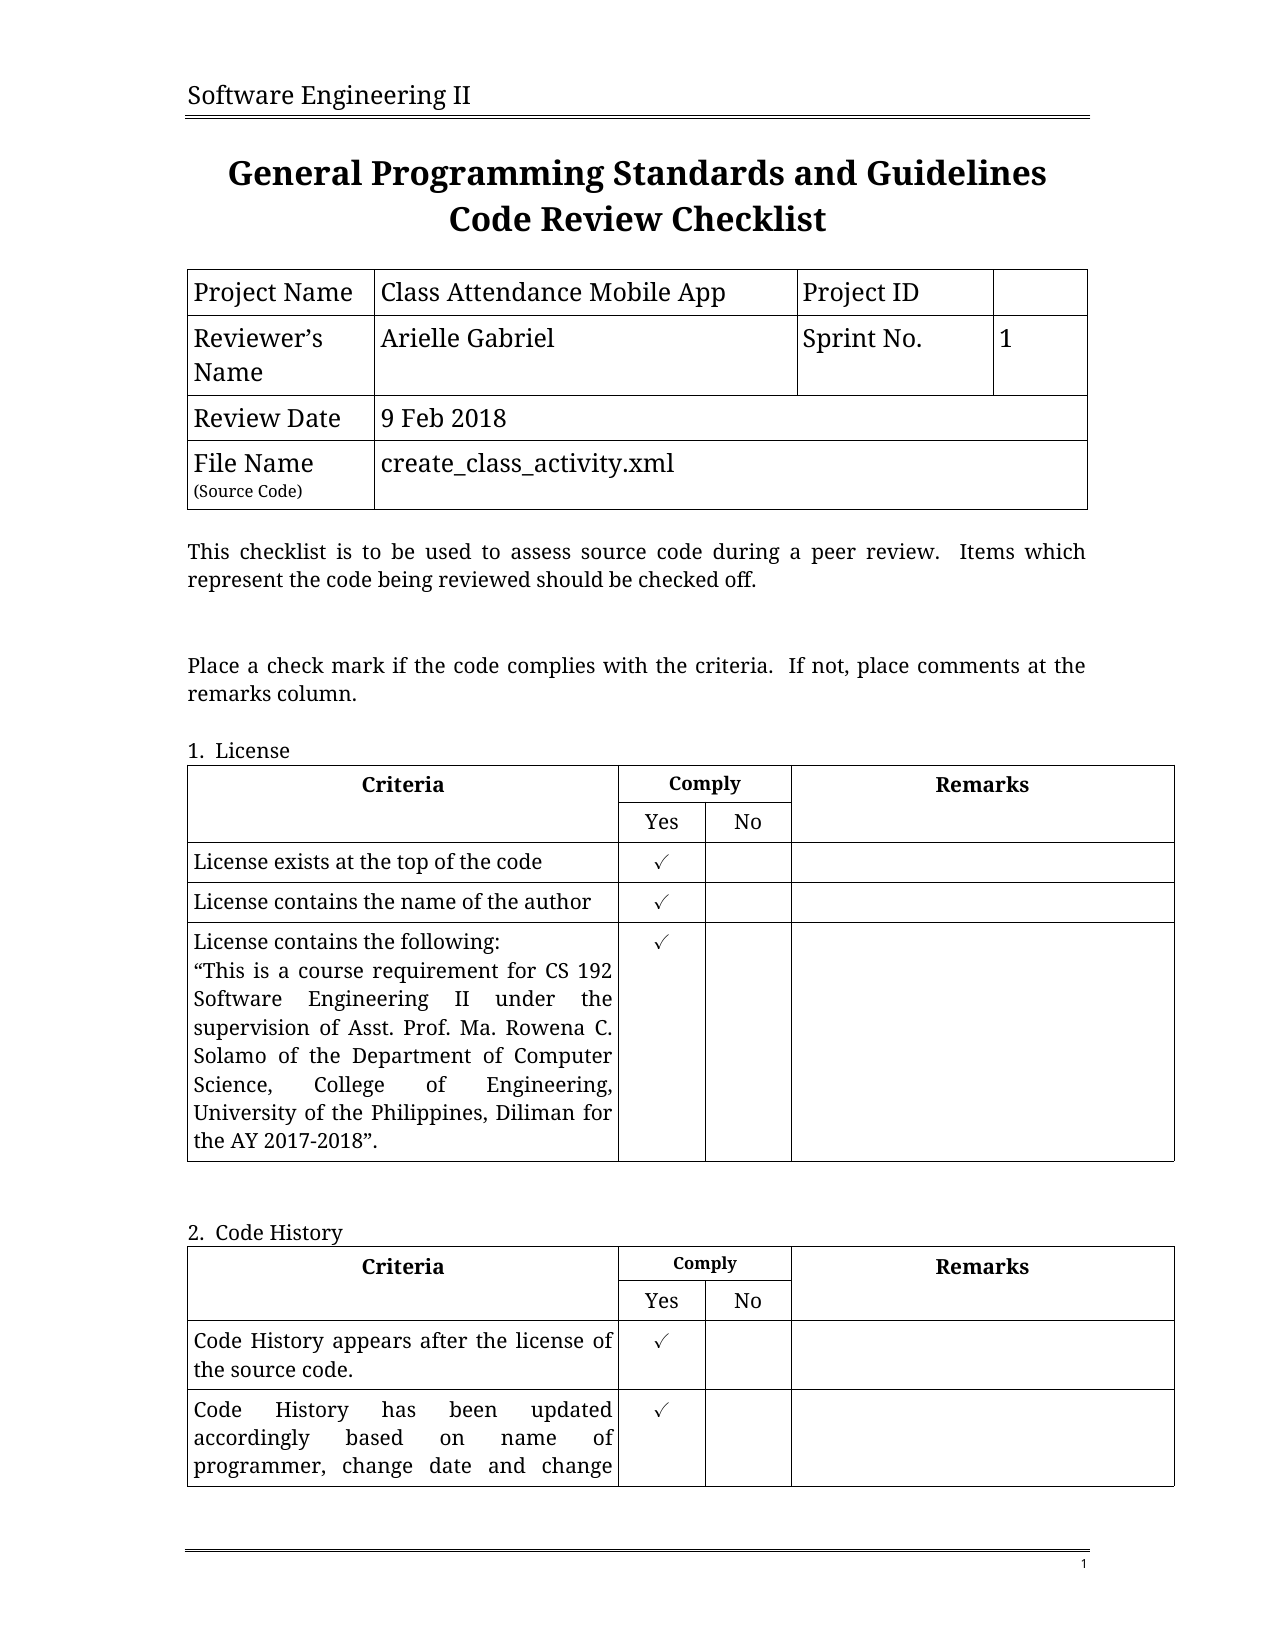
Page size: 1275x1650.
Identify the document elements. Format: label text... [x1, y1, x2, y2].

table_cell [706, 1390, 791, 1486]
table_cell Yes [619, 1281, 705, 1320]
table_cell [792, 1321, 1174, 1389]
text 2. Code History [187, 1218, 1087, 1246]
table_cell [792, 843, 1174, 882]
table_cell License exists at the top of the code [188, 843, 618, 882]
table_header Project Name [188, 270, 374, 315]
table_header Remarks [792, 1247, 1174, 1320]
table_header Project ID [798, 270, 993, 315]
table_cell 9 Feb 2018 [375, 396, 1087, 440]
table_header Class Attendance Mobile App [375, 270, 797, 315]
table_header Remarks [792, 766, 1174, 842]
table_cell [706, 1321, 791, 1389]
table_cell Code History has been updated accordingly based on name of programmer, change date and change [188, 1390, 618, 1486]
table_cell Code History appears after the license of the source code. [188, 1321, 618, 1389]
table_header Criteria [188, 766, 618, 842]
text 1. License [187, 736, 1087, 764]
text General Programming Standards and Guidelines Code Review Checklist [187, 150, 1087, 241]
table_cell No [706, 803, 791, 842]
table_cell File Name (Source Code) [188, 441, 374, 508]
table_cell 1 [994, 316, 1087, 394]
table_cell [706, 843, 791, 882]
table_header Criteria [188, 1247, 618, 1320]
table_cell No [706, 1281, 791, 1320]
table_cell Yes [619, 803, 705, 842]
table_cell ✓ [619, 923, 705, 1161]
table_cell [706, 923, 791, 1161]
table_cell ✓ [619, 1390, 705, 1486]
table_cell [792, 883, 1174, 922]
table_header Comply [619, 766, 791, 802]
table_cell [792, 1390, 1174, 1486]
table_cell create_class_activity.xml [375, 441, 1087, 508]
text Place a check mark if the code complies with the criteria. If not, place comments at the remarks column. [187, 651, 1087, 708]
table_cell ✓ [619, 883, 705, 922]
table_cell [706, 883, 791, 922]
table_header [994, 270, 1087, 315]
table_cell [792, 923, 1174, 1161]
table_cell ✓ [619, 1321, 705, 1389]
table_cell Review Date [188, 396, 374, 440]
table_cell License contains the name of the author [188, 883, 618, 922]
table_cell Arielle Gabriel [375, 316, 797, 394]
text This checklist is to be used to assess source code during a peer review. Items which represent the code being reviewed should be checked off. [187, 537, 1087, 594]
table_cell ✓ [619, 843, 705, 882]
table_cell Sprint No. [798, 316, 993, 394]
table_cell Reviewer’s Name [188, 316, 374, 394]
table_cell License contains the following: “This is a course requirement for CS 192 Software Engineering II under the supervision of Asst. Prof. Ma. Rowena C. Solamo of the Department of Computer Science, College of Engineering, University of the Philippines, Diliman for the AY 2017-2018”. [188, 923, 618, 1161]
table_header Comply [619, 1247, 791, 1280]
